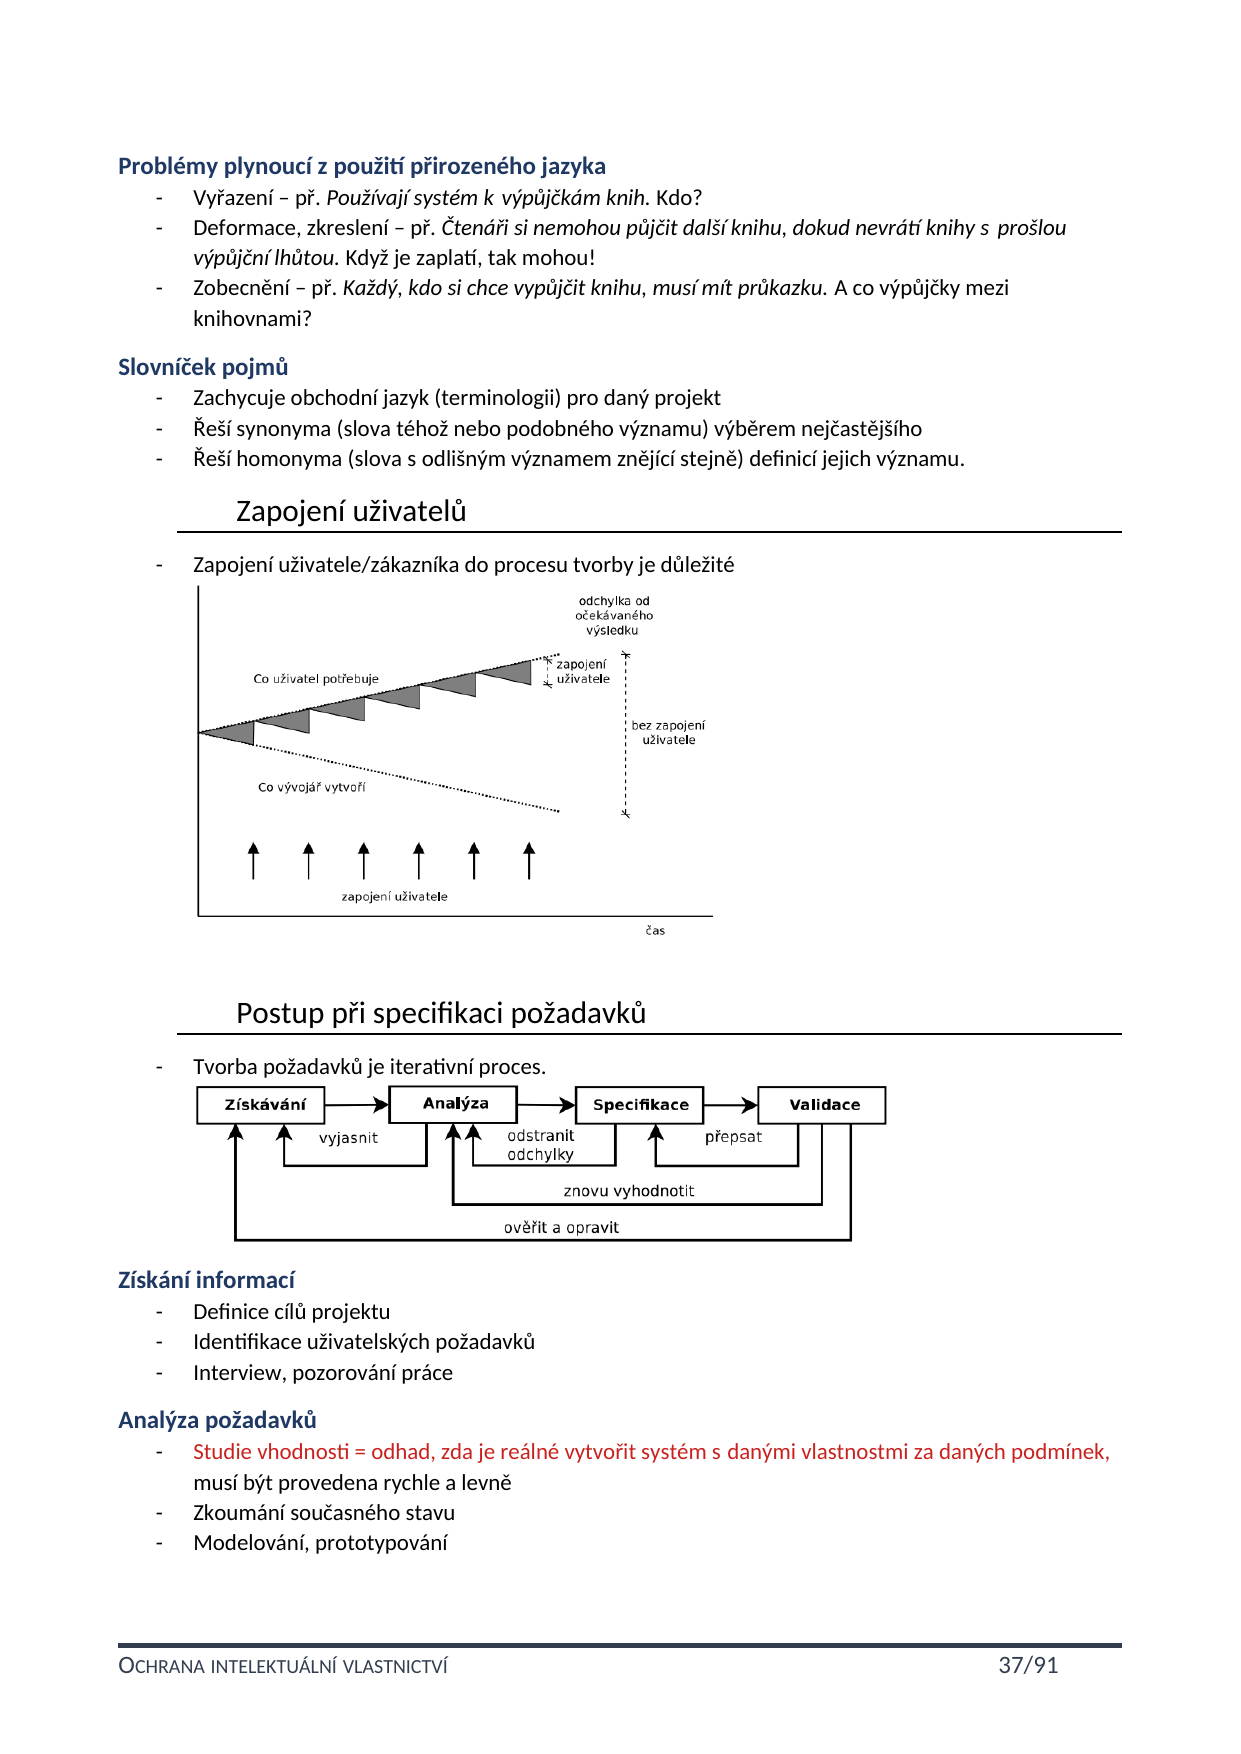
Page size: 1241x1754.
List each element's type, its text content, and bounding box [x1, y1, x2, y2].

list Zobecnění – př. Každý, kdo si chce vypůjčit knihu, musí mít průkazku. A co výpůjčky mezi knihovnami? [156, 273, 1122, 332]
list Definice cílů projektu [156, 1297, 1122, 1325]
list Řeší homonyma (slova s odlišným významem znějící stejně) definicí jejich významu. [156, 444, 1122, 472]
subtitle Postup při specifikaci požadavků [177, 993, 1122, 1033]
list Deformace, zkreslení – př. Čtenáři si nemohou půjčit další knihu, dokud nevrátí knihy s prošlou výpůjční lhůtou. Když je zaplatí, tak mohou! [156, 213, 1122, 271]
subtitle Získání informací [118, 1099, 1122, 1295]
list Zachycuje obchodní jazyk (terminologii) pro daný projekt [156, 383, 1122, 412]
list Interview, pozorování práce [156, 1358, 1122, 1386]
subtitle Zapojení uživatelů [177, 491, 1122, 531]
subtitle Slovníček pojmů [118, 351, 1122, 381]
picture [193, 1082, 890, 1243]
list Řeší synonyma (slova téhož nebo podobného významu) výběrem nejčastějšího [156, 414, 1122, 442]
list Studie vhodnosti = odhad, zda je reálné vytvořit systém s danými vlastnostmi za daných podmínek, musí být provedena rychle a levně [156, 1437, 1122, 1496]
picture [193, 580, 719, 942]
list Tvorba požadavků je iterativní proces. [156, 1052, 1122, 1080]
subtitle Problémy plynoucí z použití přirozeného jazyka [118, 150, 1122, 181]
list Modelování, prototypování [156, 1528, 1122, 1556]
list Vyřazení – př. Používají systém k výpůjčkám knih. Kdo? [156, 183, 1122, 211]
list Zkoumání současného stavu [156, 1498, 1122, 1526]
list Identifikace uživatelských požadavků [156, 1327, 1122, 1355]
list Zapojení uživatele/zákazníka do procesu tvorby je důležité [156, 550, 1122, 578]
subtitle Analýza požadavků [118, 1404, 1122, 1435]
